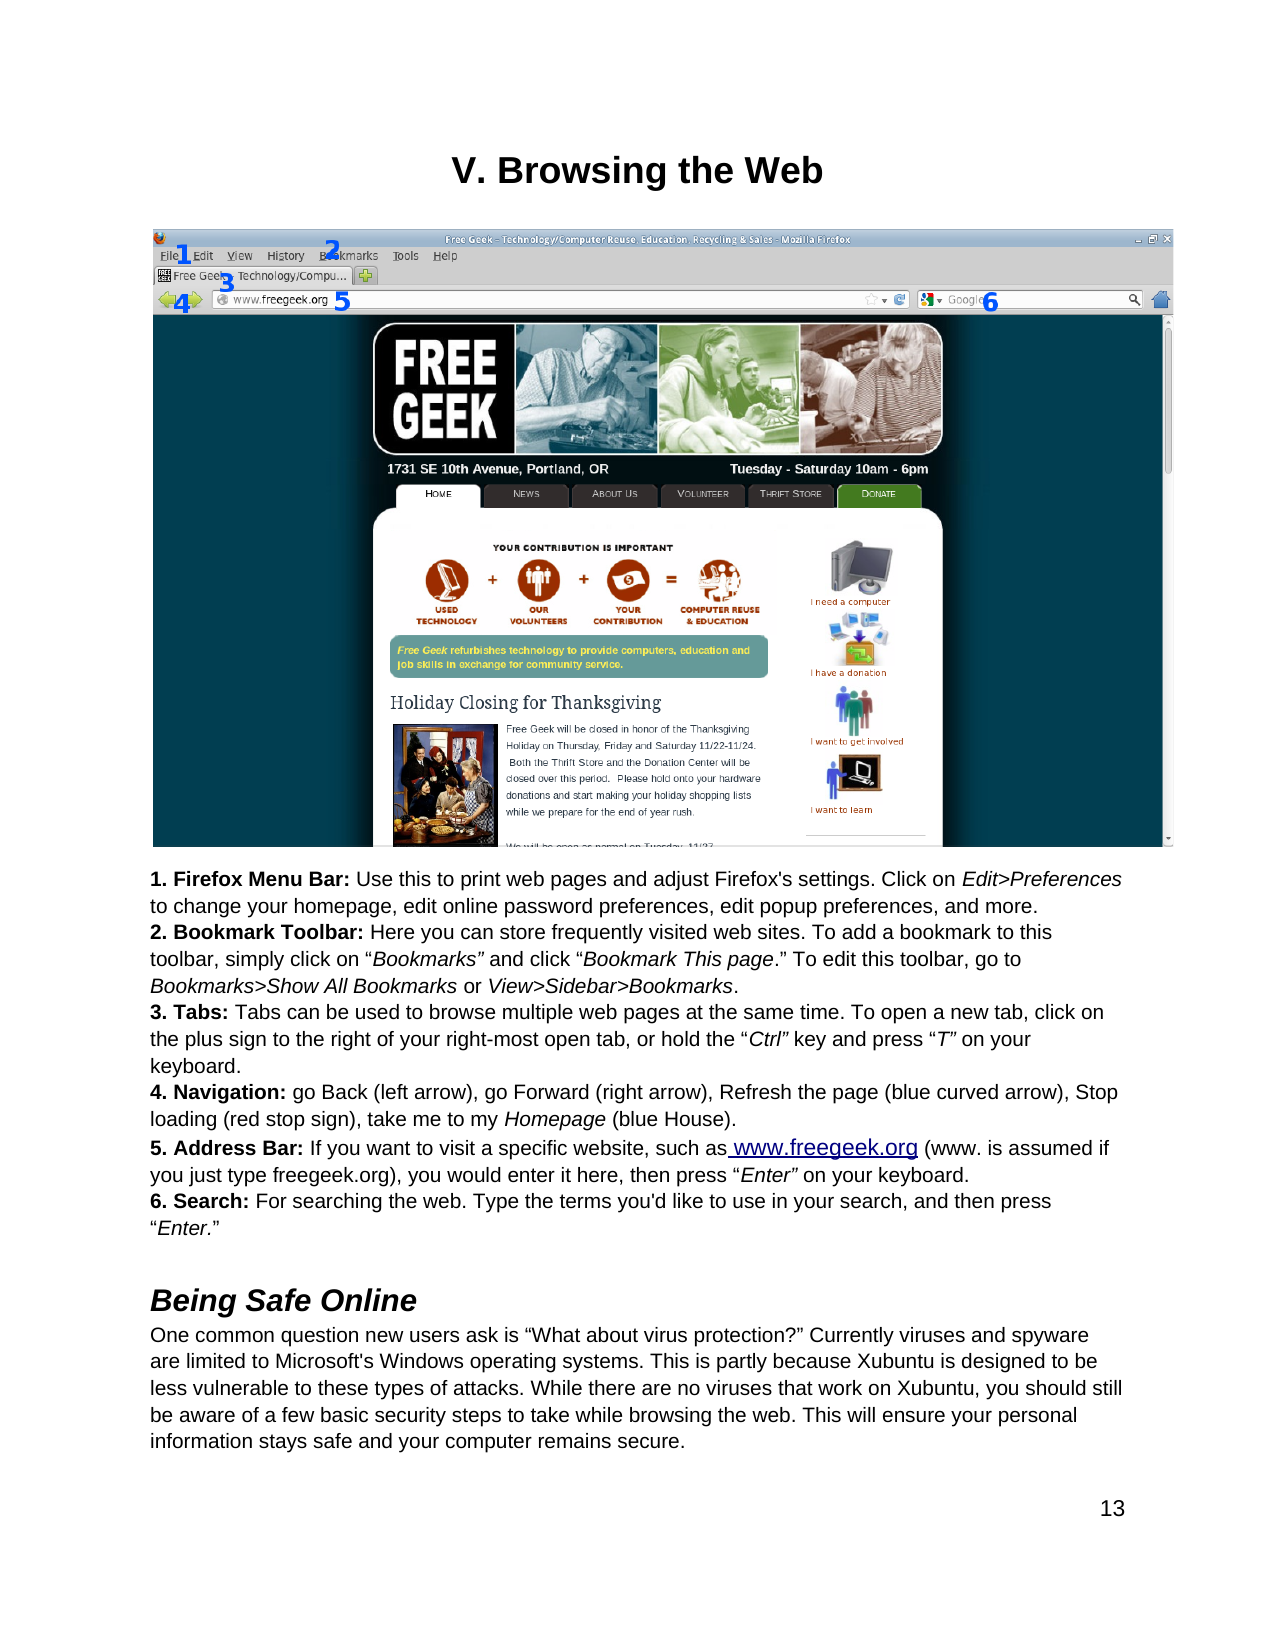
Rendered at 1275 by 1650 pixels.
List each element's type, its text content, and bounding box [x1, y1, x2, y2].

text 1. Firefox Menu Bar: Use this to print web pages and adjust Firefox's settings. Click on Edit>Preferences to change your homepage, edit online password preferences, edit popup preferences, and more. [150, 867, 1125, 917]
text 2. Bookmark Toolbar: Here you can store frequently visited web sites. To add a bookmark to this toolbar, simply click on “Bookmarks” and click “Bookmark This page.” To edit this toolbar, go to Bookmarks>Show All Bookmarks or View>Sidebar>Bookmarks. [150, 921, 1125, 997]
picture [153, 229, 1174, 847]
text 4. Navigation: go Back (left arrow), go Forward (right arrow), Refresh the page (blue curved arrow), Stop loading (red stop sign), take me to my Homepage (blue House). [150, 1081, 1125, 1131]
text 6. Search: For searching the web. Type the terms you'd like to use in your search, and then press “Enter.” [150, 1190, 1125, 1240]
text One common question new users ask is “What about virus protection?” Currently viruses and spyware are limited to Microsoft's Windows operating systems. This is partly because Xubuntu is designed to be less vulnerable to these types of attacks. While there are no viruses that work on Xubuntu, you should still be aware of a few basic security steps to take while browsing the web. This will ensure your personal information stays safe and your computer remains secure. [150, 1323, 1125, 1453]
text V. Browsing the Web [150, 150, 1125, 192]
text Being Safe Online [150, 1283, 1125, 1318]
text 3. Tabs: Tabs can be used to browse multiple web pages at the same time. To open a new tab, click on the plus sign to the right of your right-most open tab, or hold the “Ctrl” key and press “T” on your keyboard. [150, 1001, 1125, 1077]
text 5. Address Bar: If you want to visit a specific website, such as www.freegeek.org (www. is assumed if you just type freegeek.org), you would enter it here, then press “Enter” on your keyboard. [150, 1134, 1125, 1186]
